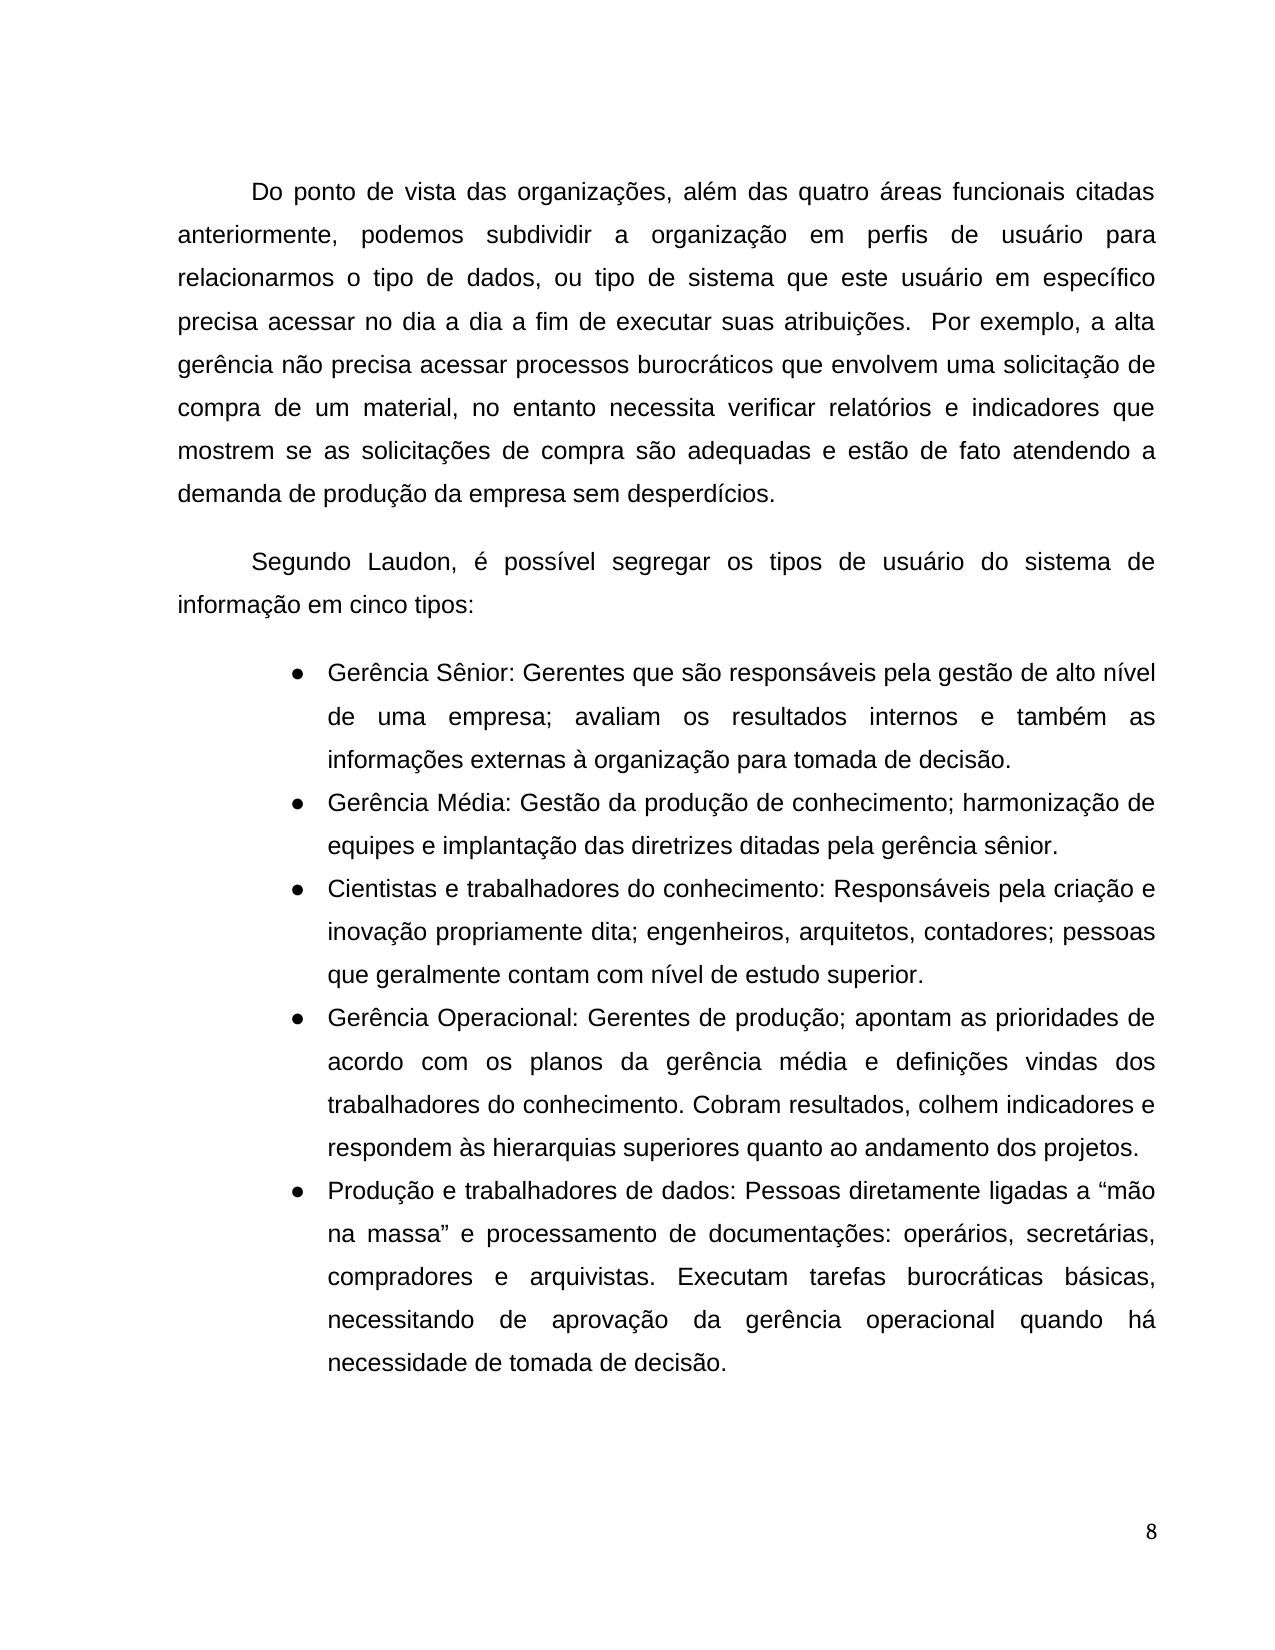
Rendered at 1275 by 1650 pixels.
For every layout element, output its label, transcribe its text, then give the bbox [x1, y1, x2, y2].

text Segundo Laudon, é possível segregar os tipos de usuário do sistema de informação em cinco tipos: [177, 547, 1157, 619]
list Gerência Sênior: Gerentes que são responsáveis pela gestão de alto nível de uma empresa; avaliam os resultados internos e também as informações externas à organização para tomada de decisão. [290, 658, 1157, 773]
list Cientistas e trabalhadores do conhecimento: Responsáveis pela criação e inovação propriamente dita; engenheiros, arquitetos, contadores; pessoas que geralmente contam com nível de estudo superior. [290, 874, 1157, 989]
list Gerência Média: Gestão da produção de conhecimento; harmonização de equipes e implantação das diretrizes ditadas pela gerência sênior. [290, 788, 1157, 860]
list Gerência Operacional: Gerentes de produção; apontam as prioridades de acordo com os planos da gerência média e definições vindas dos trabalhadores do conhecimento. Cobram resultados, colhem indicadores e respondem às hierarquias superiores quanto ao andamento dos projetos. [290, 1003, 1157, 1162]
text Do ponto de vista das organizações, além das quatro áreas funcionais citadas anteriormente, podemos subdividir a organização em perfis de usuário para relacionarmos o tipo de dados, ou tipo de sistema que este usuário em específico precisa acessar no dia a dia a fim de executar suas atribuições. Por exemplo, a alta gerência não precisa acessar processos burocráticos que envolvem uma solicitação de compra de um material, no entanto necessita verificar relatórios e indicadores que mostrem se as solicitações de compra são adequadas e estão de fato atendendo a demanda de produção da empresa sem desperdícios. [177, 177, 1157, 508]
list Produção e trabalhadores de dados: Pessoas diretamente ligadas a “mão na massa” e processamento de documentações: operários, secretárias, compradores e arquivistas. Executam tarefas burocráticas básicas, necessitando de aprovação da gerência operacional quando há necessidade de tomada de decisão. [290, 1176, 1157, 1377]
